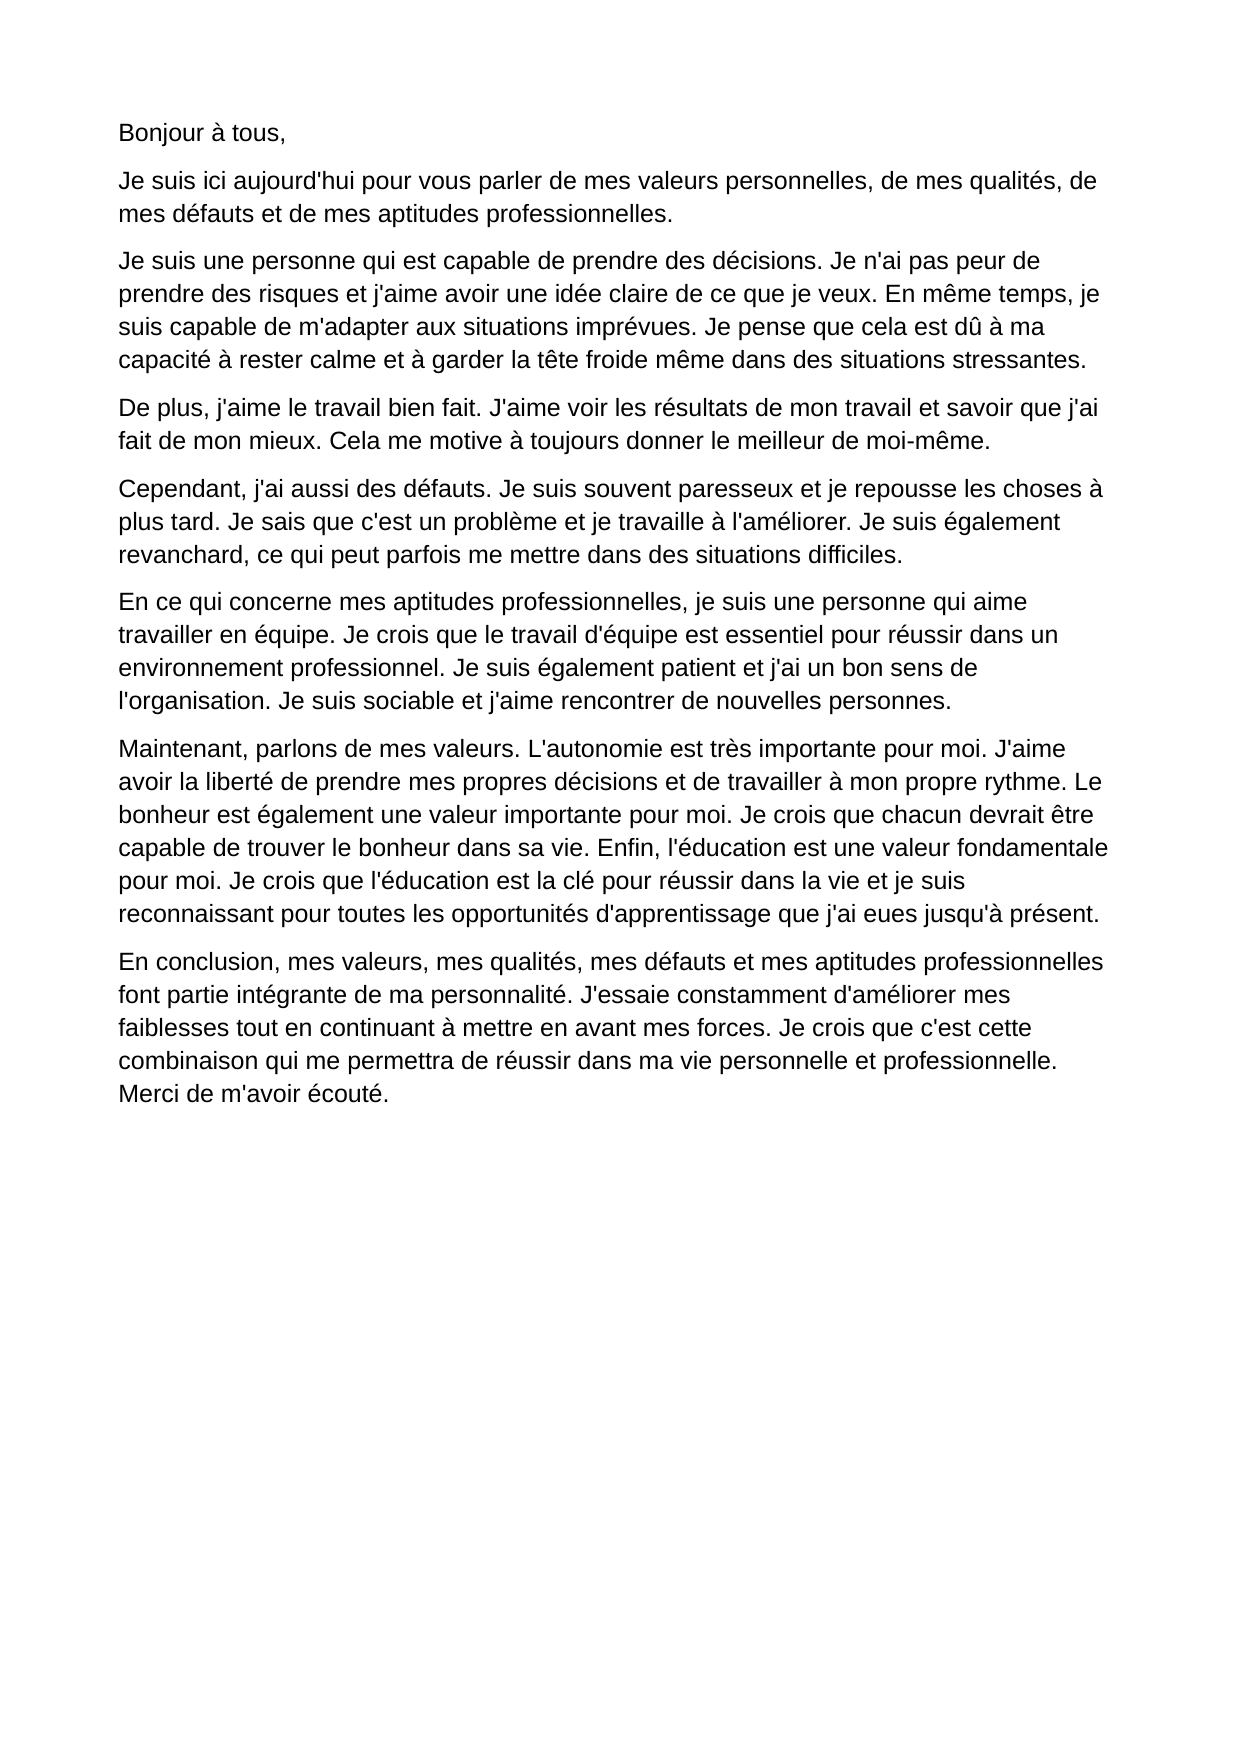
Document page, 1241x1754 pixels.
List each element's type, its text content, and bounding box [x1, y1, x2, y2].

text Je suis une personne qui est capable de prendre des décisions. Je n'ai pas peur de prendre des risques et j'aime avoir une idée claire de ce que je veux. En même temps, je suis capable de m'adapter aux situations imprévues. Je pense que cela est dû à ma capacité à rester calme et à garder la tête froide même dans des situations stressantes. [118, 246, 1122, 374]
text Je suis ici aujourd'hui pour vous parler de mes valeurs personnelles, de mes qualités, de mes défauts et de mes aptitudes professionnelles. [118, 166, 1122, 227]
text Bonjour à tous, [118, 118, 1122, 147]
text Maintenant, parlons de mes valeurs. L'autonomie est très importante pour moi. J'aime avoir la liberté de prendre mes propres décisions et de travailler à mon propre rythme. Le bonheur est également une valeur importante pour moi. Je crois que chacun devrait être capable de trouver le bonheur dans sa vie. Enfin, l'éducation est une valeur fondamentale pour moi. Je crois que l'éducation est la clé pour réussir dans la vie et je suis reconnaissant pour toutes les opportunités d'apprentissage que j'ai eues jusqu'à présent. [118, 734, 1122, 928]
text En ce qui concerne mes aptitudes professionnelles, je suis une personne qui aime travailler en équipe. Je crois que le travail d'équipe est essentiel pour réussir dans un environnement professionnel. Je suis également patient et j'ai un bon sens de l'organisation. Je suis sociable et j'aime rencontrer de nouvelles personnes. [118, 587, 1122, 715]
text Cependant, j'ai aussi des défauts. Je suis souvent paresseux et je repousse les choses à plus tard. Je sais que c'est un problème et je travaille à l'améliorer. Je suis également revanchard, ce qui peut parfois me mettre dans des situations difficiles. [118, 474, 1122, 568]
text De plus, j'aime le travail bien fait. J'aime voir les résultats de mon travail et savoir que j'ai fait de mon mieux. Cela me motive à toujours donner le meilleur de moi-même. [118, 393, 1122, 455]
text En conclusion, mes valeurs, mes qualités, mes défauts et mes aptitudes professionnelles font partie intégrante de ma personnalité. J'essaie constamment d'améliorer mes faiblesses tout en continuant à mettre en avant mes forces. Je crois que c'est cette combinaison qui me permettra de réussir dans ma vie personnelle et professionnelle. Merci de m'avoir écouté. [118, 947, 1122, 1107]
